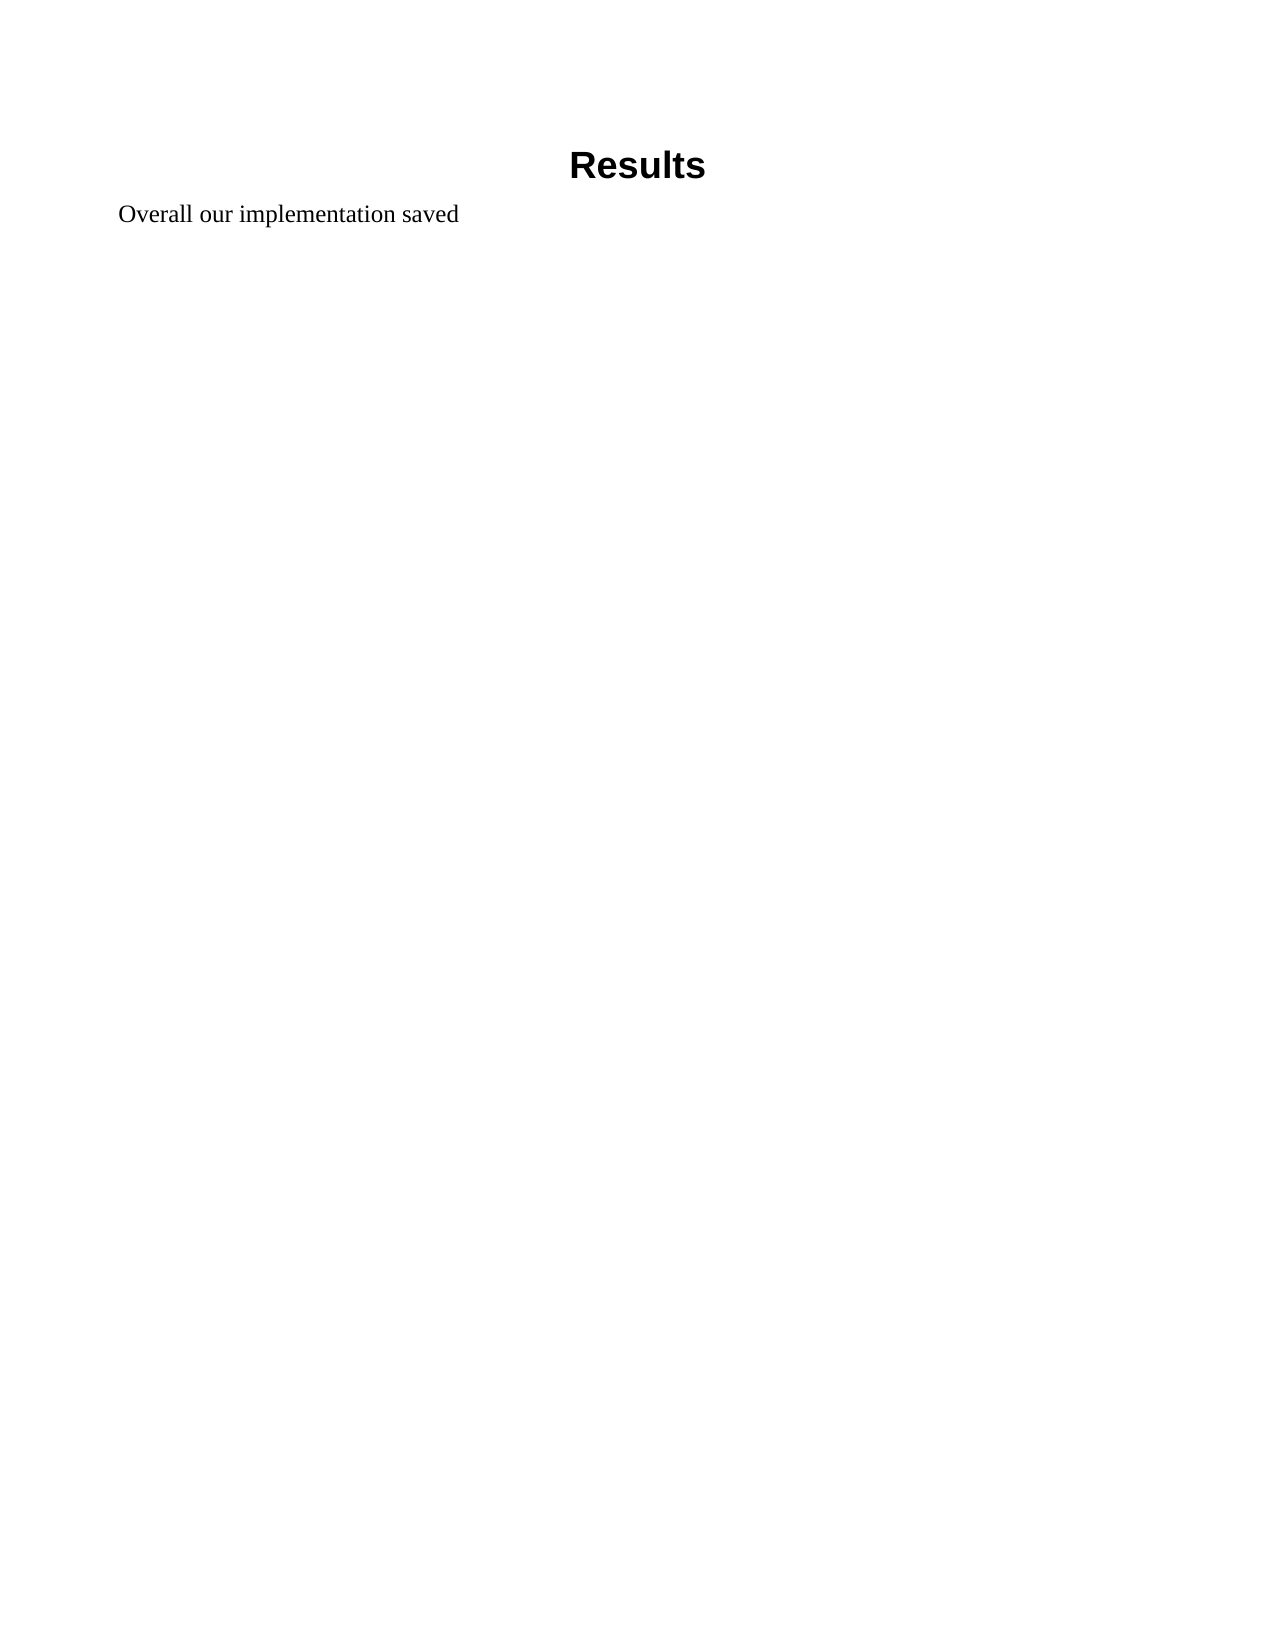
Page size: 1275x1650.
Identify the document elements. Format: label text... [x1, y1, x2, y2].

subtitle Results [118, 143, 1157, 187]
text Overall our implementation saved [118, 199, 1157, 228]
